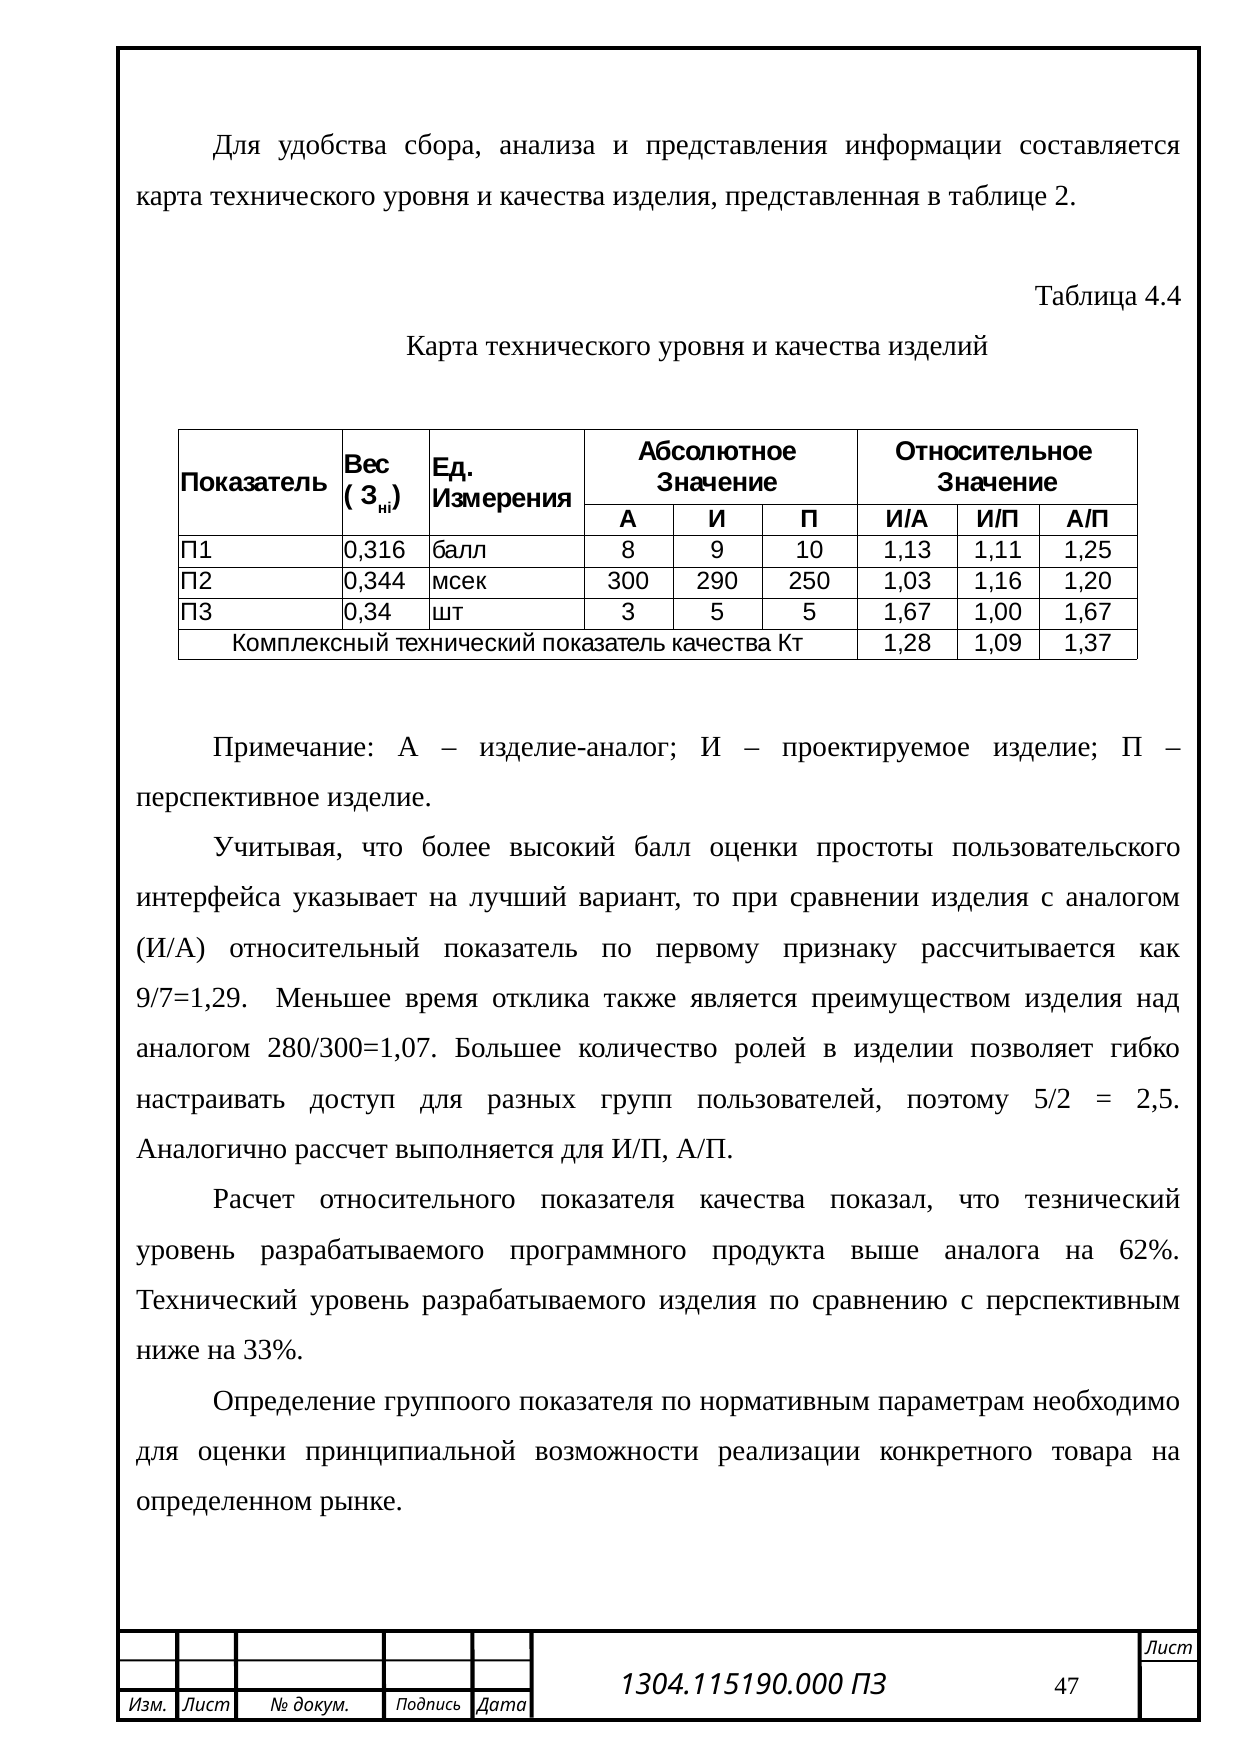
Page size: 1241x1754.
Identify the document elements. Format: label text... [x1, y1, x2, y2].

text Учитывая, что более высокий балл оценки простоты пользовательского интерфейса указывает на лучший вариант, то при сравнении изделия с аналогом (И/А) относительный показатель по первому признаку рассчитывается как 9/7=1,29. Меньшее время отклика также является преимуществом изделия над аналогом 280/300=1,07. Большее количество ролей в изделии позволяет гибко настраивать доступ для разных групп пользователей, поэтому 5/2 = 2,5. Аналогично рассчет выполняется для И/П, А/П. [136, 829, 1181, 1165]
text Для удобства сбора, анализа и представления информации составляется карта технического уровня и качества изделия, представленная в таблице 2. [136, 127, 1181, 211]
text Таблица 4.4 [136, 278, 1181, 312]
text Расчет относительного показателя качества показал, что тезнический уровень разрабатываемого программного продукта выше аналога на 62%. Технический уровень разрабатываемого изделия по сравнению с перспективным ниже на 33%. [136, 1181, 1181, 1366]
text Карта технического уровня и качества изделий [136, 328, 1181, 362]
text Примечание: А – изделие-аналог; И – проектируемое изделие; П – перспективное изделие. [136, 729, 1181, 812]
text Определение группоого показателя по нормативным параметрам необходимо для оценки принципиальной возможности реализации конкретного товара на определенном рынке. [136, 1383, 1181, 1517]
